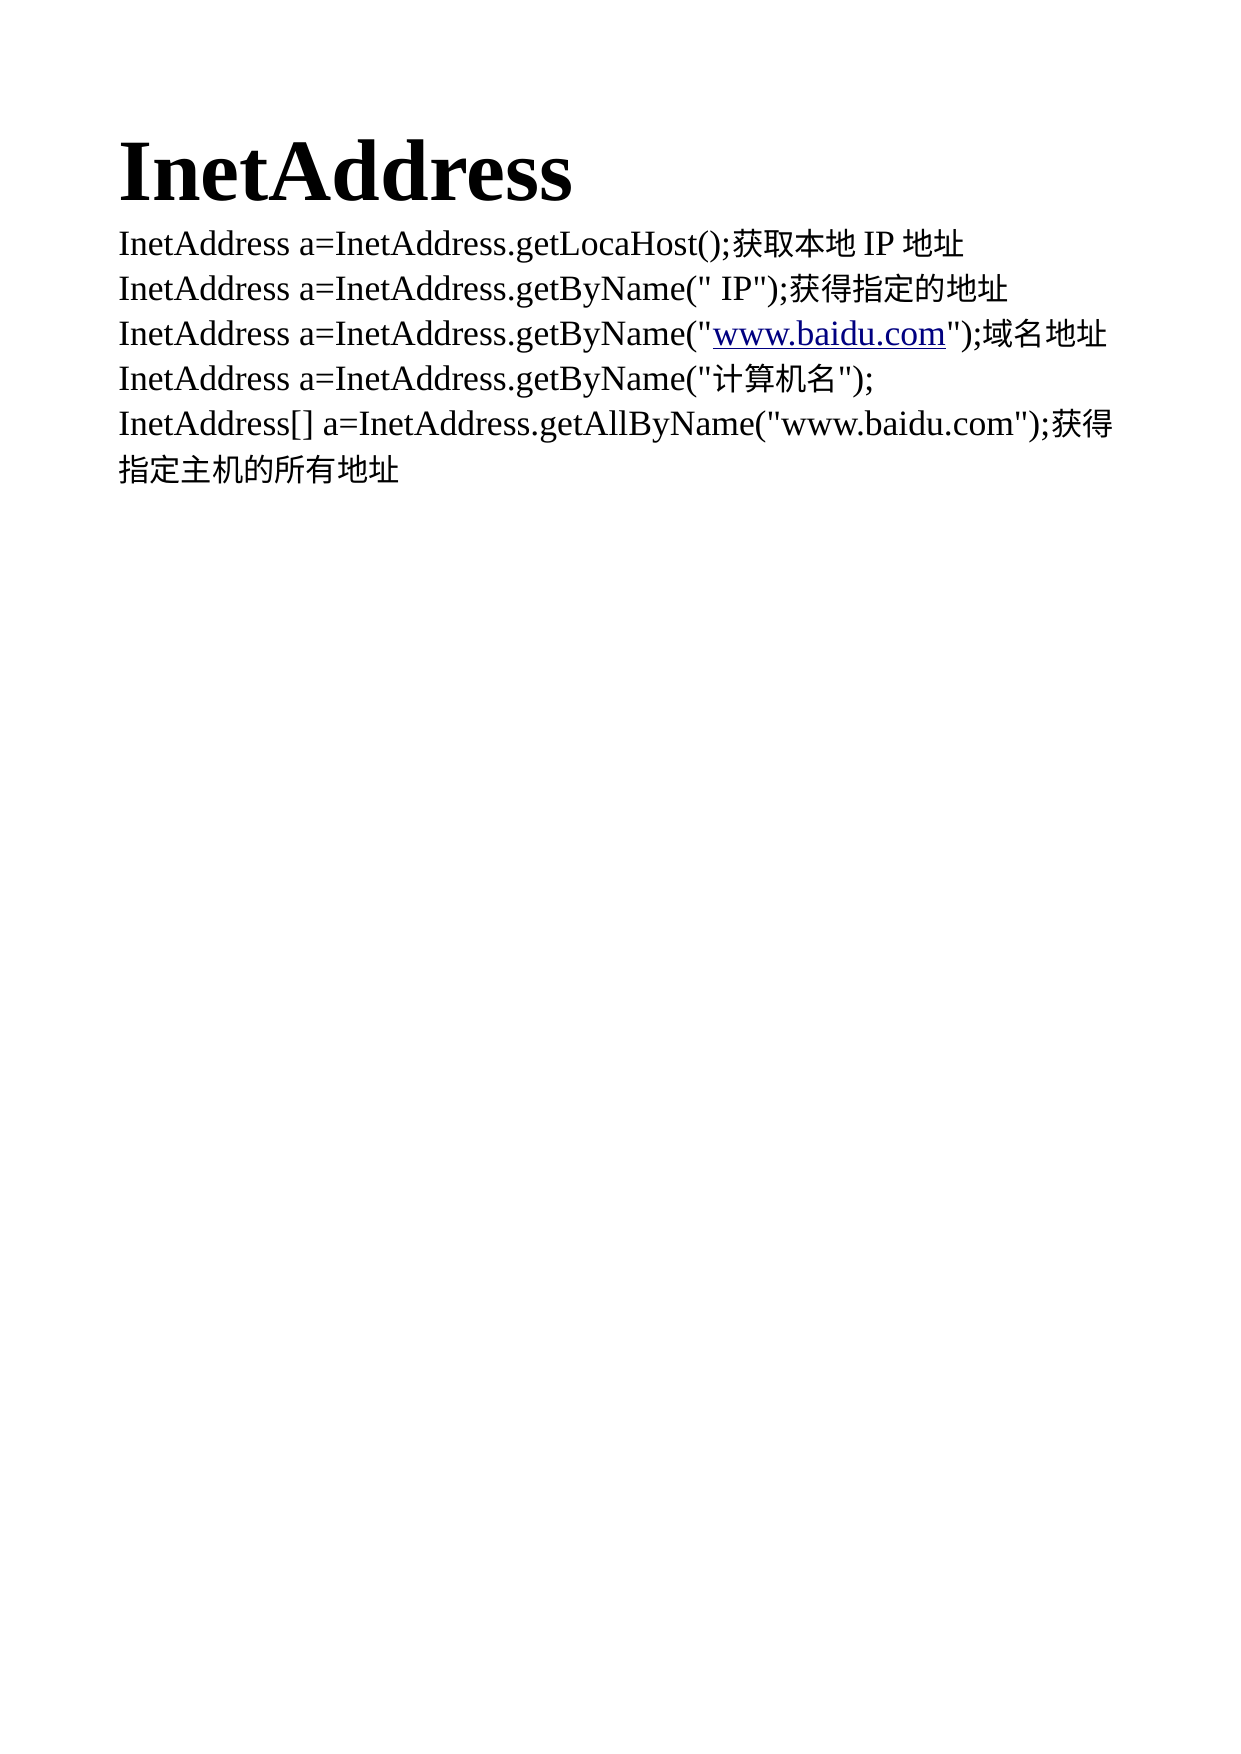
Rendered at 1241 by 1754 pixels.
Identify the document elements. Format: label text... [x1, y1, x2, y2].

text InetAddress a=InetAddress.getLocaHost();获取本地IP地址 [118, 219, 1122, 264]
text InetAddress[] a=InetAddress.getAllByName("www.baidu.com");获得指定主机的所有地址 [118, 399, 1122, 490]
text InetAddress a=InetAddress.getByName("www.baidu.com");域名地址 [118, 309, 1122, 354]
text InetAddress a=InetAddress.getByName(" IP");获得指定的地址 [118, 264, 1122, 309]
text InetAddress [118, 118, 1122, 219]
text InetAddress a=InetAddress.getByName("计算机名"); [118, 354, 1122, 399]
